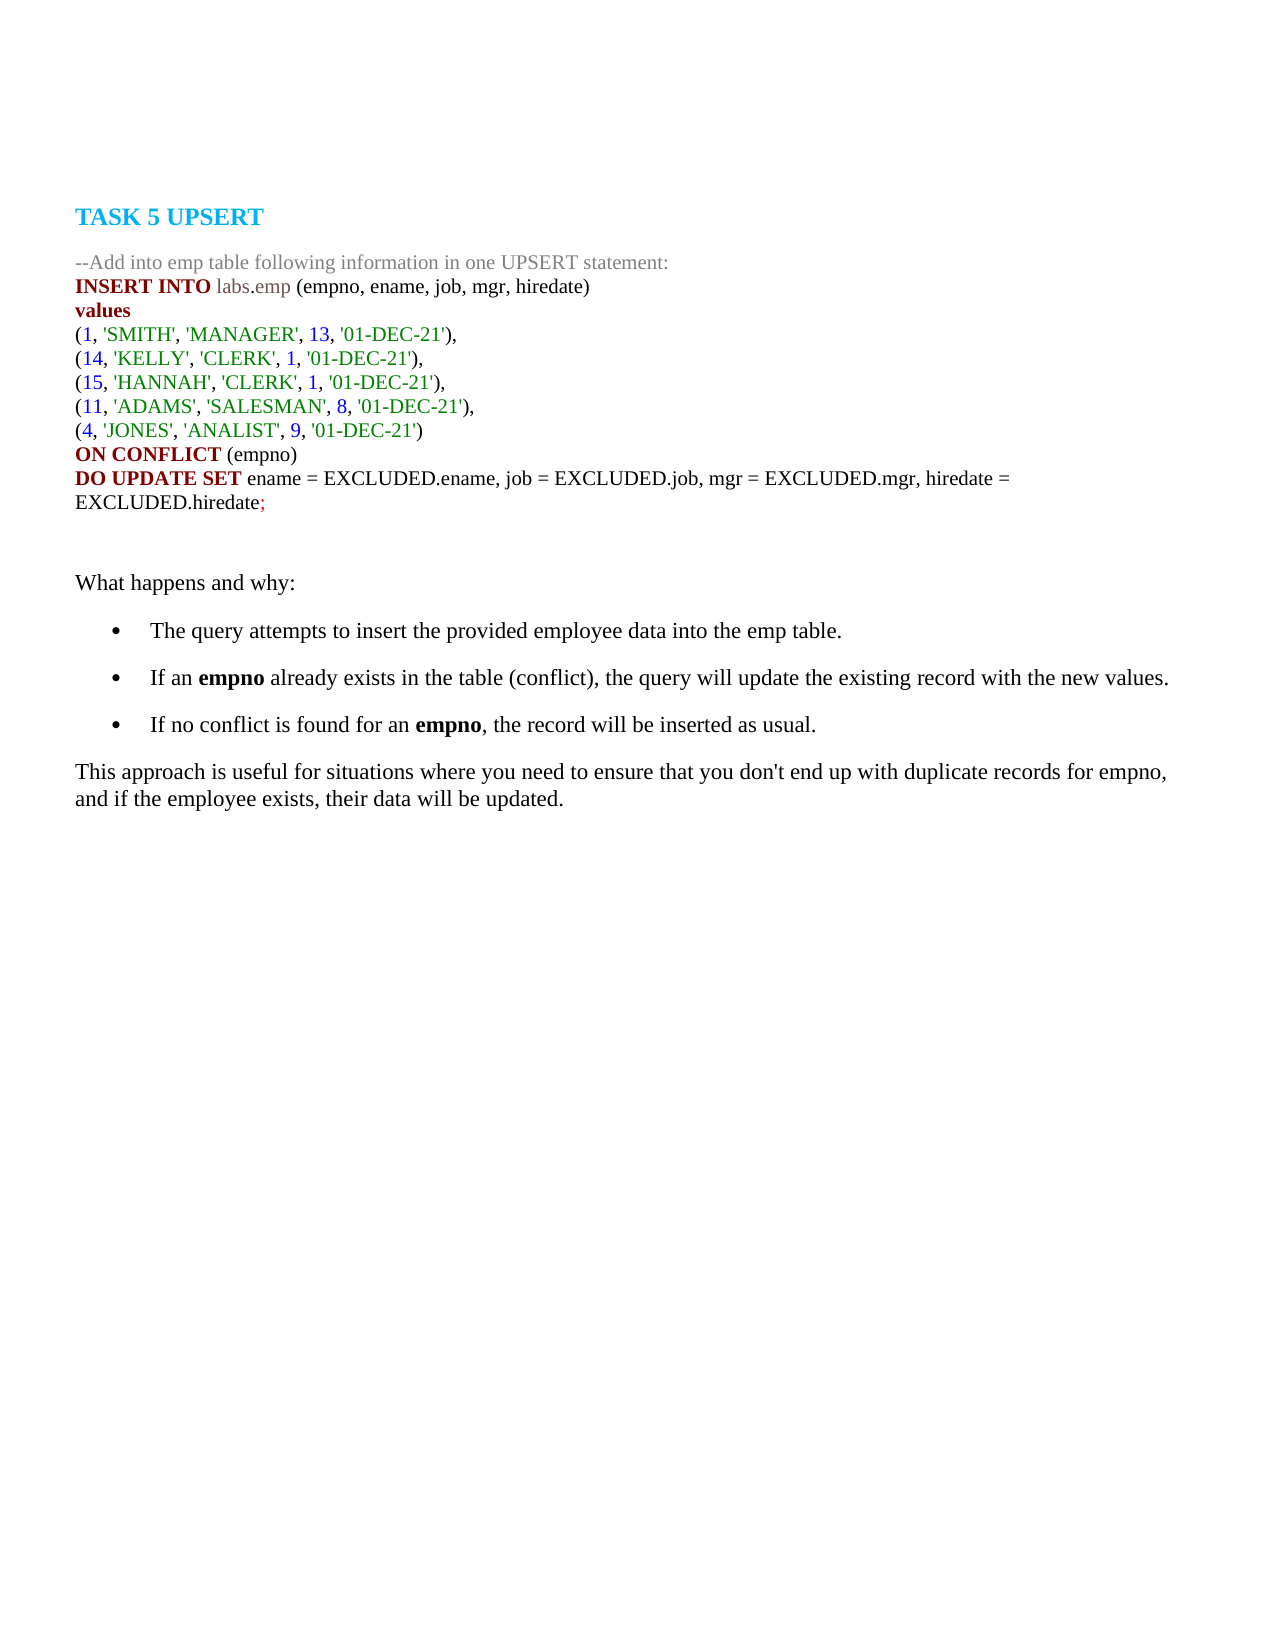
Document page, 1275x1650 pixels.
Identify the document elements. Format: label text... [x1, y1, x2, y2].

text ON CONFLICT (empno) [75, 442, 1200, 466]
subtitle What happens and why: [75, 569, 1200, 596]
list If an empno already exists in the table (conflict), the query will update the existing record with the new values. [112, 664, 1200, 690]
text This approach is useful for situations where you need to ensure that you don't end up with duplicate records for empno, and if the employee exists, their data will be updated. [75, 758, 1200, 811]
text (15, 'HANNAH', 'CLERK', 1, '01-DEC-21'), [75, 370, 1200, 394]
text (4, 'JONES', 'ANALIST', 9, '01-DEC-21') [75, 418, 1200, 442]
list The query attempts to insert the provided employee data into the emp table. [112, 617, 1200, 643]
text (11, 'ADAMS', 'SALESMAN', 8, '01-DEC-21'), [75, 394, 1200, 418]
text (14, 'KELLY', 'CLERK', 1, '01-DEC-21'), [75, 346, 1200, 370]
text values [75, 298, 1200, 322]
text (1, 'SMITH', 'MANAGER', 13, '01-DEC-21'), [75, 322, 1200, 346]
list If no conflict is found for an empno, the record will be inserted as usual. [112, 711, 1200, 737]
text TASK 5 UPSERT [75, 202, 1200, 231]
text --Add into emp table following information in one UPSERT statement: [75, 249, 1200, 274]
text INSERT INTO labs.emp (empno, ename, job, mgr, hiredate) [75, 274, 1200, 298]
text DO UPDATE SET ename = EXCLUDED.ename, job = EXCLUDED.job, mgr = EXCLUDED.mgr, hiredate = EXCLUDED.hiredate; [75, 466, 1200, 514]
